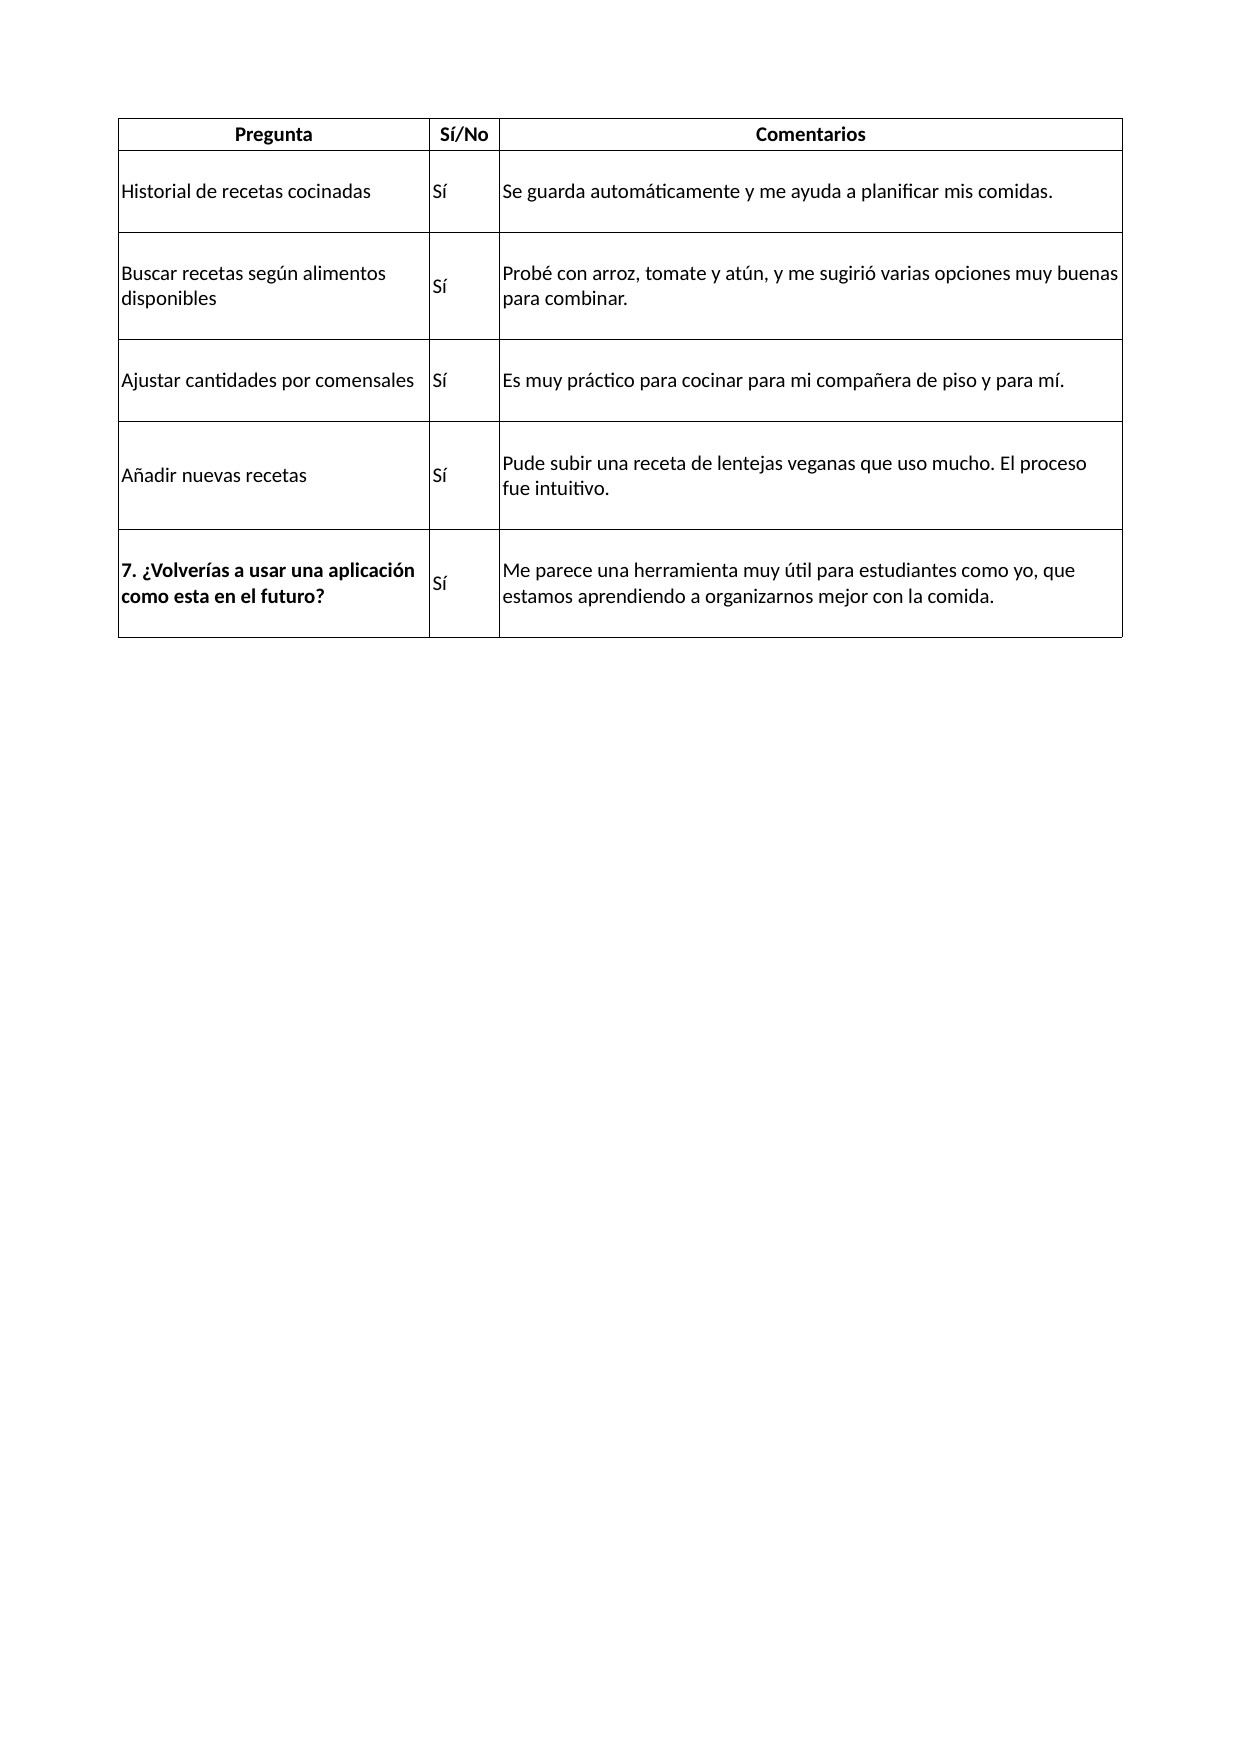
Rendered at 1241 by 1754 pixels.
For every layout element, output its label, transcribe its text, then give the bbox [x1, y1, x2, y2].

table_cell Probé con arroz, tomate y atún, y me sugirió varias opciones muy buenas para combinar. [500, 233, 1122, 339]
table_cell Buscar recetas según alimentos disponibles [119, 233, 429, 339]
table_cell Sí [430, 233, 499, 339]
table_cell Me parece una herramienta muy útil para estudiantes como yo, que estamos aprendiendo a organizarnos mejor con la comida. [500, 530, 1122, 637]
table_cell Es muy práctico para cocinar para mi compañera de piso y para mí. [500, 340, 1122, 421]
table_cell Añadir nuevas recetas [119, 422, 429, 529]
table_cell Pude subir una receta de lentejas veganas que uso mucho. El proceso fue intuitivo. [500, 422, 1122, 529]
table_header Sí/No [430, 119, 499, 149]
table_cell Sí [430, 151, 499, 232]
table_cell Sí [430, 422, 499, 529]
table_cell Sí [430, 340, 499, 421]
table_cell Historial de recetas cocinadas [119, 151, 429, 232]
table_header Comentarios [500, 119, 1122, 149]
table_cell Se guarda automáticamente y me ayuda a planificar mis comidas. [500, 151, 1122, 232]
table_cell Sí [430, 530, 499, 637]
table_cell 7. ¿Volverías a usar una aplicación como esta en el futuro? [119, 530, 429, 637]
table_header Pregunta [119, 119, 429, 149]
table_cell Ajustar cantidades por comensales [119, 340, 429, 421]
